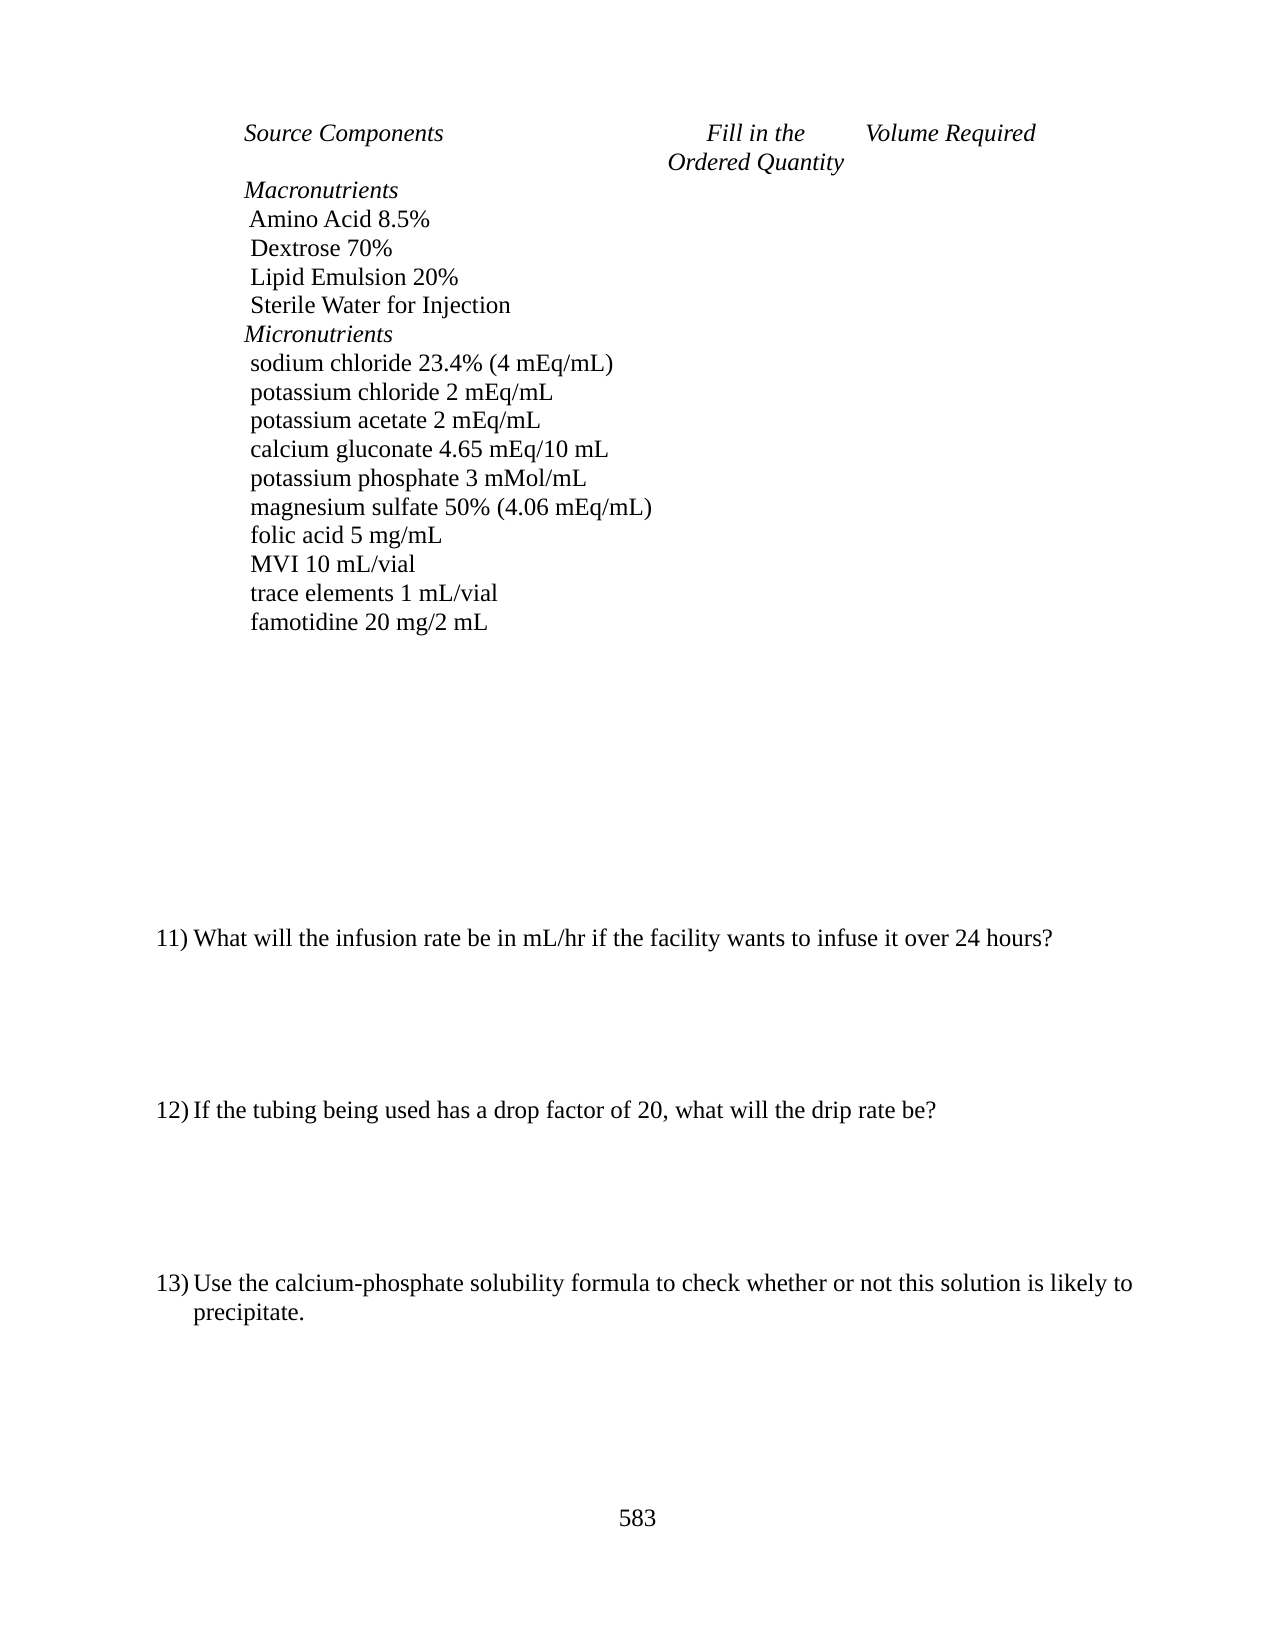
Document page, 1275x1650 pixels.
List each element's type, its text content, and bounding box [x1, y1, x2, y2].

table_cell [859, 463, 1044, 492]
table_cell [655, 406, 859, 434]
table_cell [859, 434, 1044, 463]
table_cell [655, 463, 859, 492]
table_cell [655, 291, 859, 319]
table_cell [655, 549, 859, 578]
table_cell folic acid 5 mg/mL [244, 521, 655, 549]
table_cell [655, 492, 859, 521]
table_cell calcium gluconate 4.65 mEq/10 mL [244, 434, 655, 463]
table_cell [859, 549, 1044, 578]
table_cell trace elements 1 mL/vial [244, 578, 655, 607]
table_cell [859, 492, 1044, 521]
table_cell [655, 204, 859, 233]
table_cell [859, 176, 1044, 204]
table_cell sodium chloride 23.4% (4 mEq/mL) [244, 348, 655, 377]
table_cell Sterile Water for Injection [244, 291, 655, 319]
table_cell [859, 578, 1044, 607]
table_cell [655, 348, 859, 377]
list If the tubing being used has a drop factor of 20, what will the drip rate be? [156, 1096, 1157, 1124]
table_header Source Components [244, 118, 655, 176]
table_cell Lipid Emulsion 20% [244, 262, 655, 291]
table_cell [655, 521, 859, 549]
table_cell potassium chloride 2 mEq/mL [244, 377, 655, 406]
table_header Fill in the Ordered Quantity [655, 118, 859, 176]
list Use the calcium-phosphate solubility formula to check whether or not this solution is likely to precipitate. [156, 1268, 1157, 1326]
table_cell [655, 262, 859, 291]
table_cell [859, 607, 1044, 636]
table_cell [859, 291, 1044, 319]
table_cell [859, 406, 1044, 434]
list What will the infusion rate be in mL/hr if the facility wants to infuse it over 24 hours? [156, 923, 1157, 952]
table_cell [859, 262, 1044, 291]
table_cell [859, 204, 1044, 233]
table_cell famotidine 20 mg/2 mL [244, 607, 655, 636]
table_cell Amino Acid 8.5% [244, 204, 655, 233]
table_cell Dextrose 70% [244, 233, 655, 262]
table_cell [655, 434, 859, 463]
table_cell [655, 176, 859, 204]
table_cell [859, 319, 1044, 348]
table_cell Micronutrients [244, 319, 655, 348]
table_cell [859, 348, 1044, 377]
table_cell [859, 521, 1044, 549]
table_cell [655, 377, 859, 406]
table_cell Macronutrients [244, 176, 655, 204]
table_cell MVI 10 mL/vial [244, 549, 655, 578]
table_cell [655, 233, 859, 262]
table_cell [655, 578, 859, 607]
table_cell [859, 233, 1044, 262]
table_cell [655, 319, 859, 348]
table_cell potassium phosphate 3 mMol/mL [244, 463, 655, 492]
table_cell magnesium sulfate 50% (4.06 mEq/mL) [244, 492, 655, 521]
table_cell potassium acetate 2 mEq/mL [244, 406, 655, 434]
table_cell [859, 377, 1044, 406]
table_header Volume Required [859, 118, 1044, 176]
table_cell [655, 607, 859, 636]
